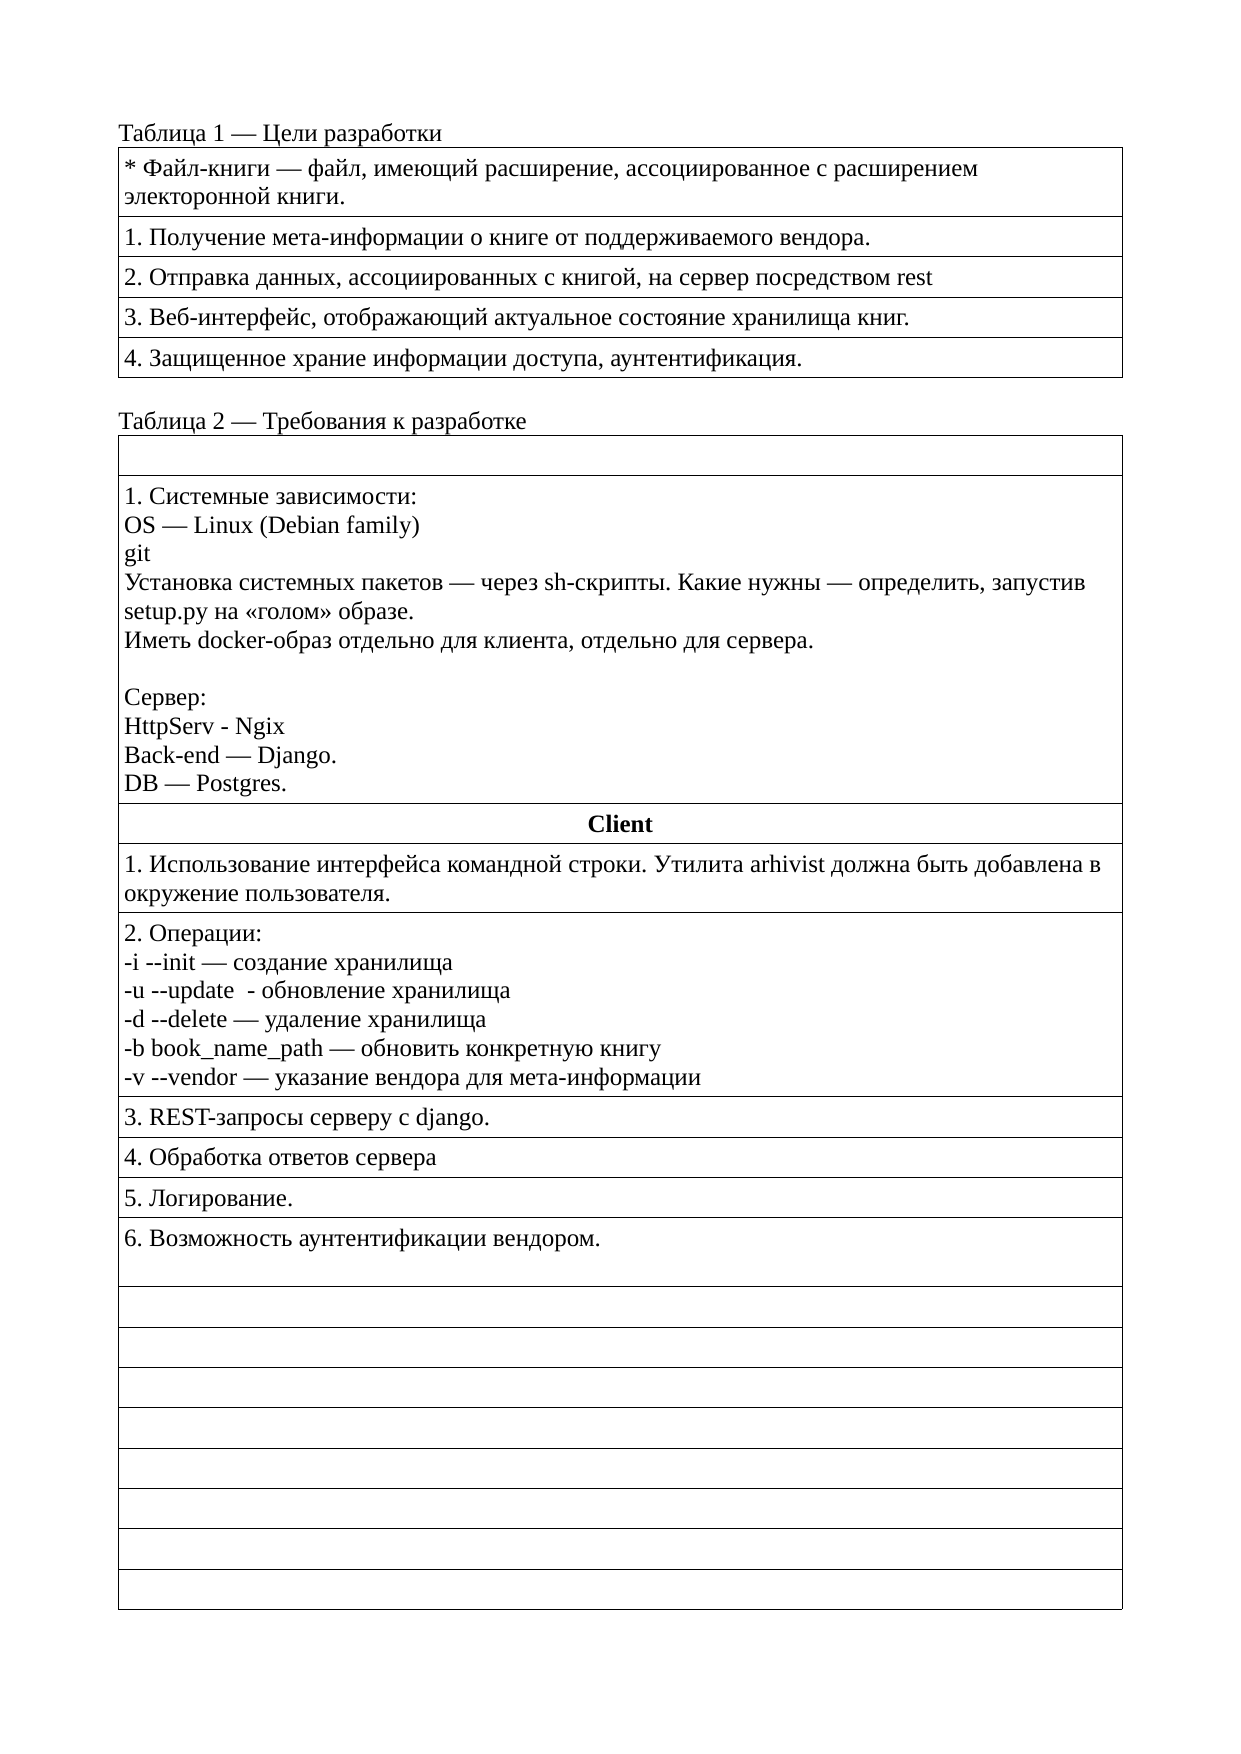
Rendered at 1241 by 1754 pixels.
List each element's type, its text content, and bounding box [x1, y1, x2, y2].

table_cell 6. Возможность аунтентификации вендором. [119, 1218, 1122, 1286]
table_cell 4. Защищенное храние информации доступа, аунтентификация. [119, 338, 1122, 377]
table_cell 1. Системные зависимости: OS — Linux (Debian family) git Установка системных пакетов — через sh-скрипты. Какие нужны — определить, запустив setup.py на «голом» образе. Иметь docker-образ отдельно для клиента, отдельно для сервера. Сервер: HttpServ - Ngix Back-end — Django. DB — Postgres. [119, 476, 1122, 803]
table_cell 5. Логирование. [119, 1178, 1122, 1217]
table_cell [119, 1449, 1122, 1488]
table_cell 2. Отправка данных, ассоциированных с книгой, на сервер посредством rest [119, 257, 1122, 297]
table_header [119, 436, 1122, 475]
table_cell 3. Веб-интерфейс, отображающий актуальное состояние хранилища книг. [119, 298, 1122, 337]
table_cell 2. Операции: -i --init — создание хранилища -u --update - обновление хранилища -d --delete — удаление хранилища -b book_name_path — обновить конкретную книгу -v --vendor — указание вендора для мета-информации [119, 913, 1122, 1096]
text Таблица 2 — Требования к разработке [118, 406, 1122, 435]
text Таблица 1 — Цели разработки [118, 118, 1122, 147]
table_cell Client [119, 804, 1122, 843]
table_cell [119, 1529, 1122, 1568]
table_cell [119, 1368, 1122, 1407]
table_header * Файл-книги — файл, имеющий расширение, ассоциированное с расширением электоронной книги. [119, 148, 1122, 216]
table_cell [119, 1287, 1122, 1327]
table_cell [119, 1570, 1122, 1609]
table_cell [119, 1328, 1122, 1367]
table_cell 1. Использование интерфейса командной строки. Утилита arhivist должна быть добавлена в окружение пользователя. [119, 844, 1122, 912]
table_cell [119, 1408, 1122, 1448]
table_cell 3. REST-запросы серверу с django. [119, 1097, 1122, 1137]
table_cell [119, 1489, 1122, 1528]
table_cell 1. Получение мета-информации о книге от поддерживаемого вендора. [119, 217, 1122, 256]
table_cell 4. Обработка ответов сервера [119, 1138, 1122, 1177]
